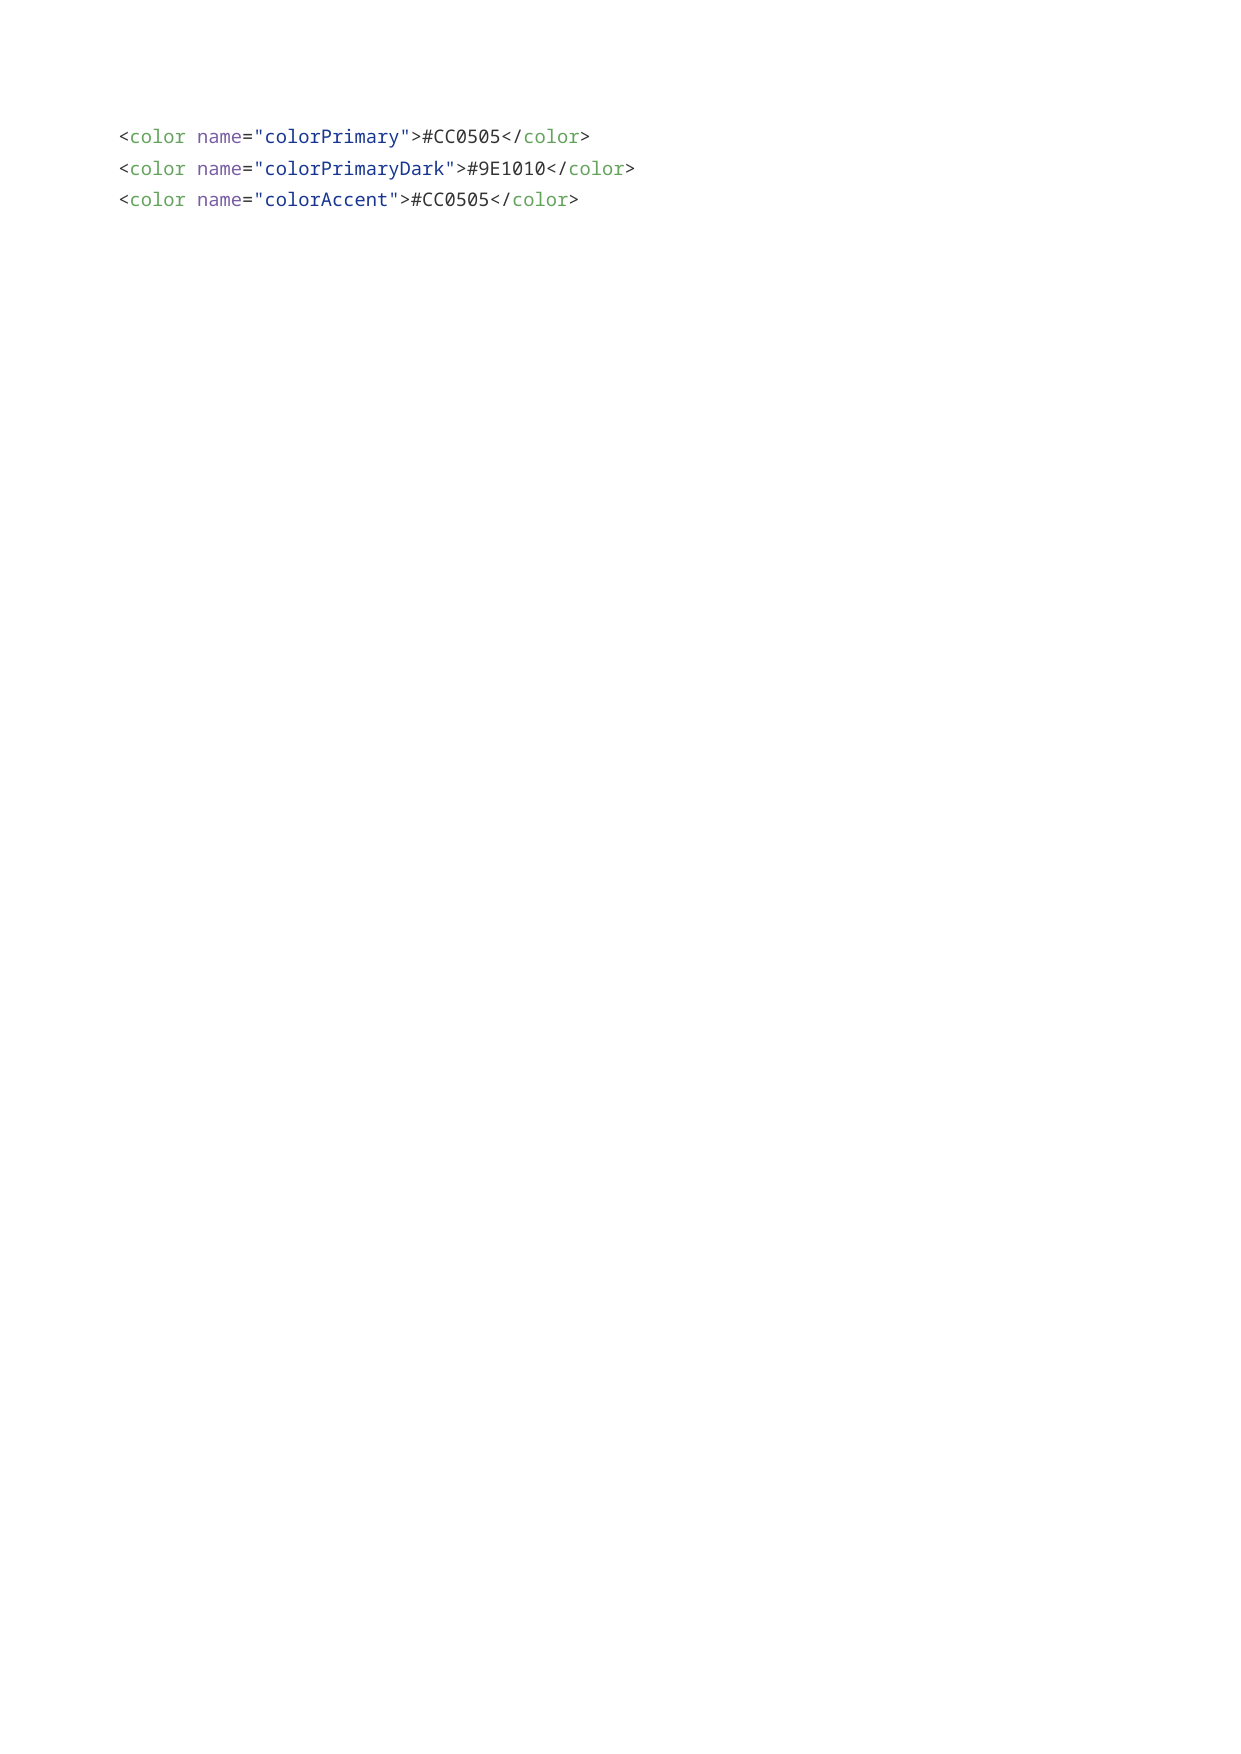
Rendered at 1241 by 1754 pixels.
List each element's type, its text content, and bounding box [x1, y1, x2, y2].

text <color name="colorAccent">#CC0505</color> [118, 181, 1122, 212]
text <color name="colorPrimaryDark">#9E1010</color> [118, 149, 1122, 181]
text <color name="colorPrimary">#CC0505</color> [118, 118, 1122, 149]
